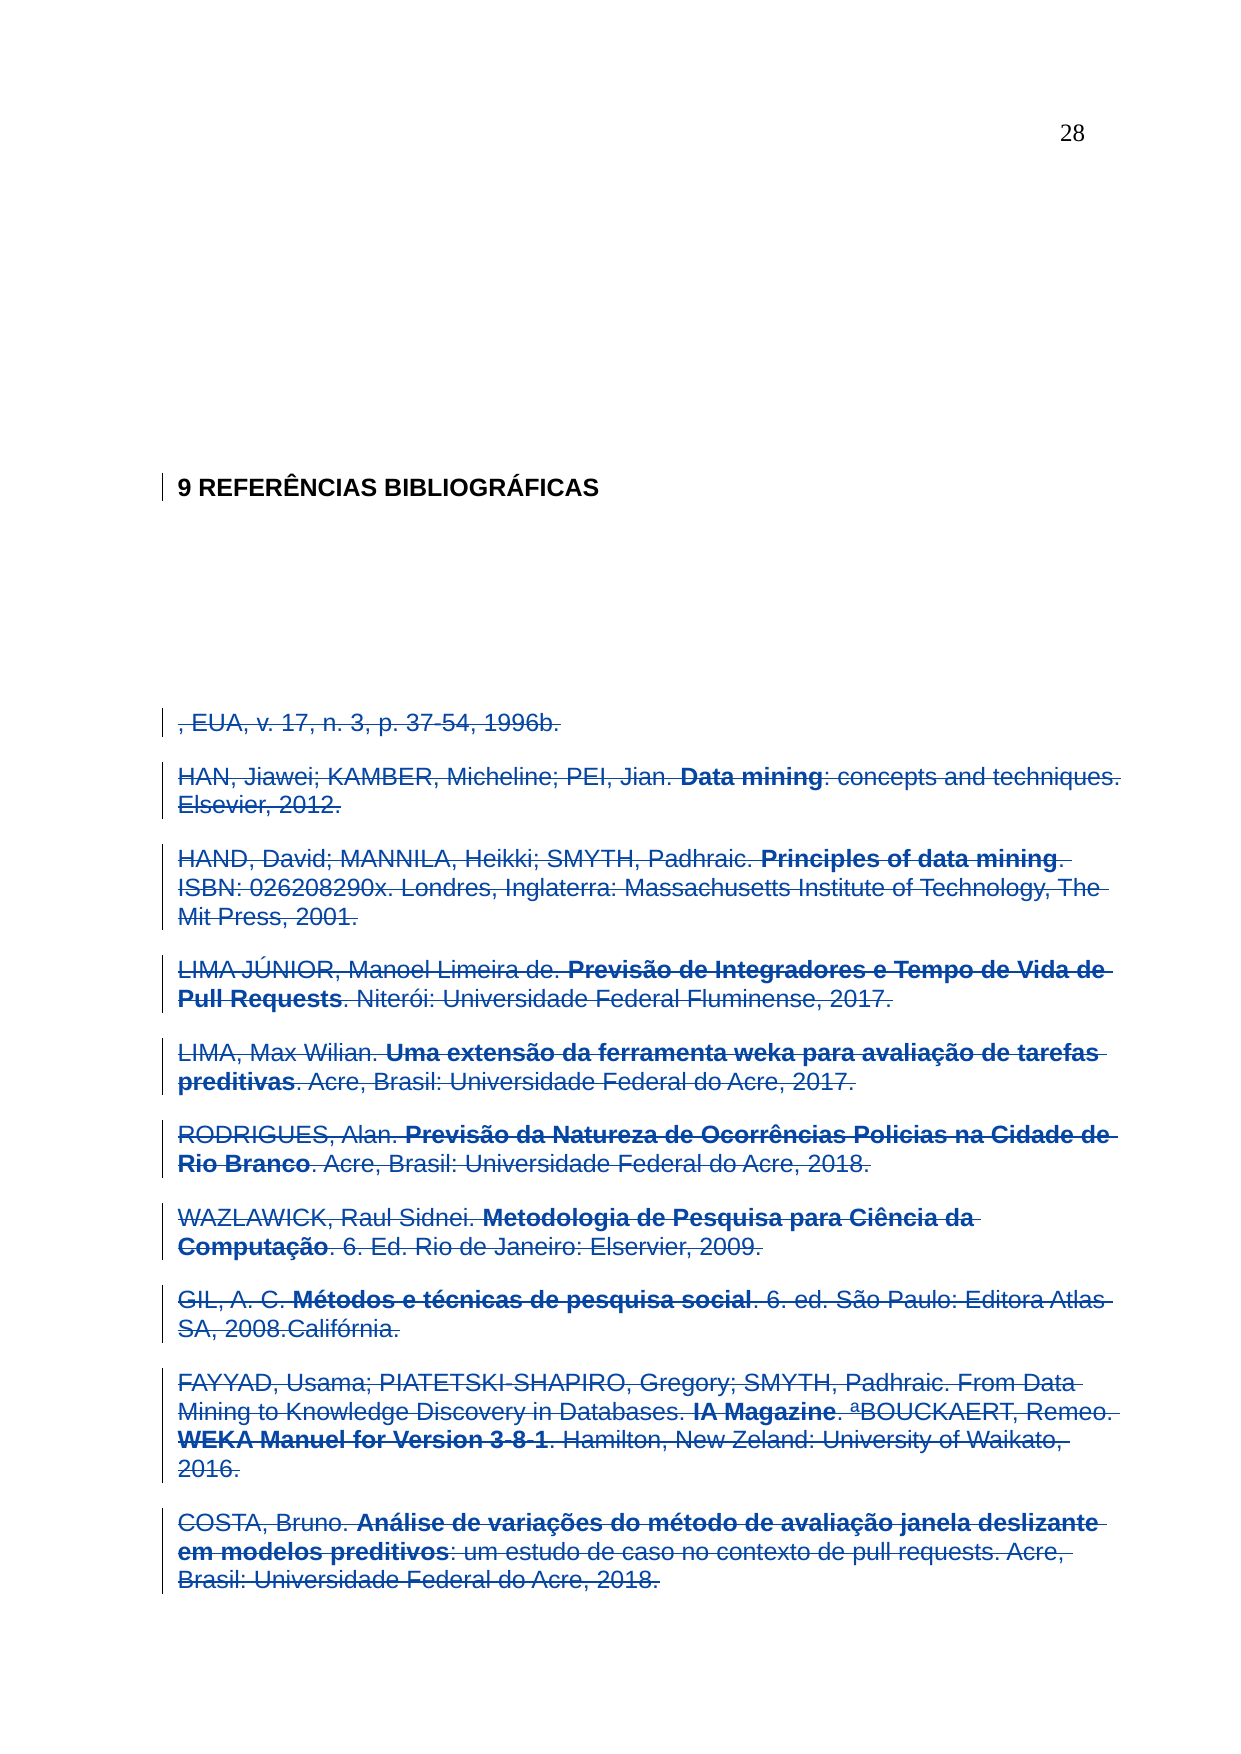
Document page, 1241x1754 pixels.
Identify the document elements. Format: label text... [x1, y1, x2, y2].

text 9 Referências bibliográficas [177, 472, 1122, 501]
